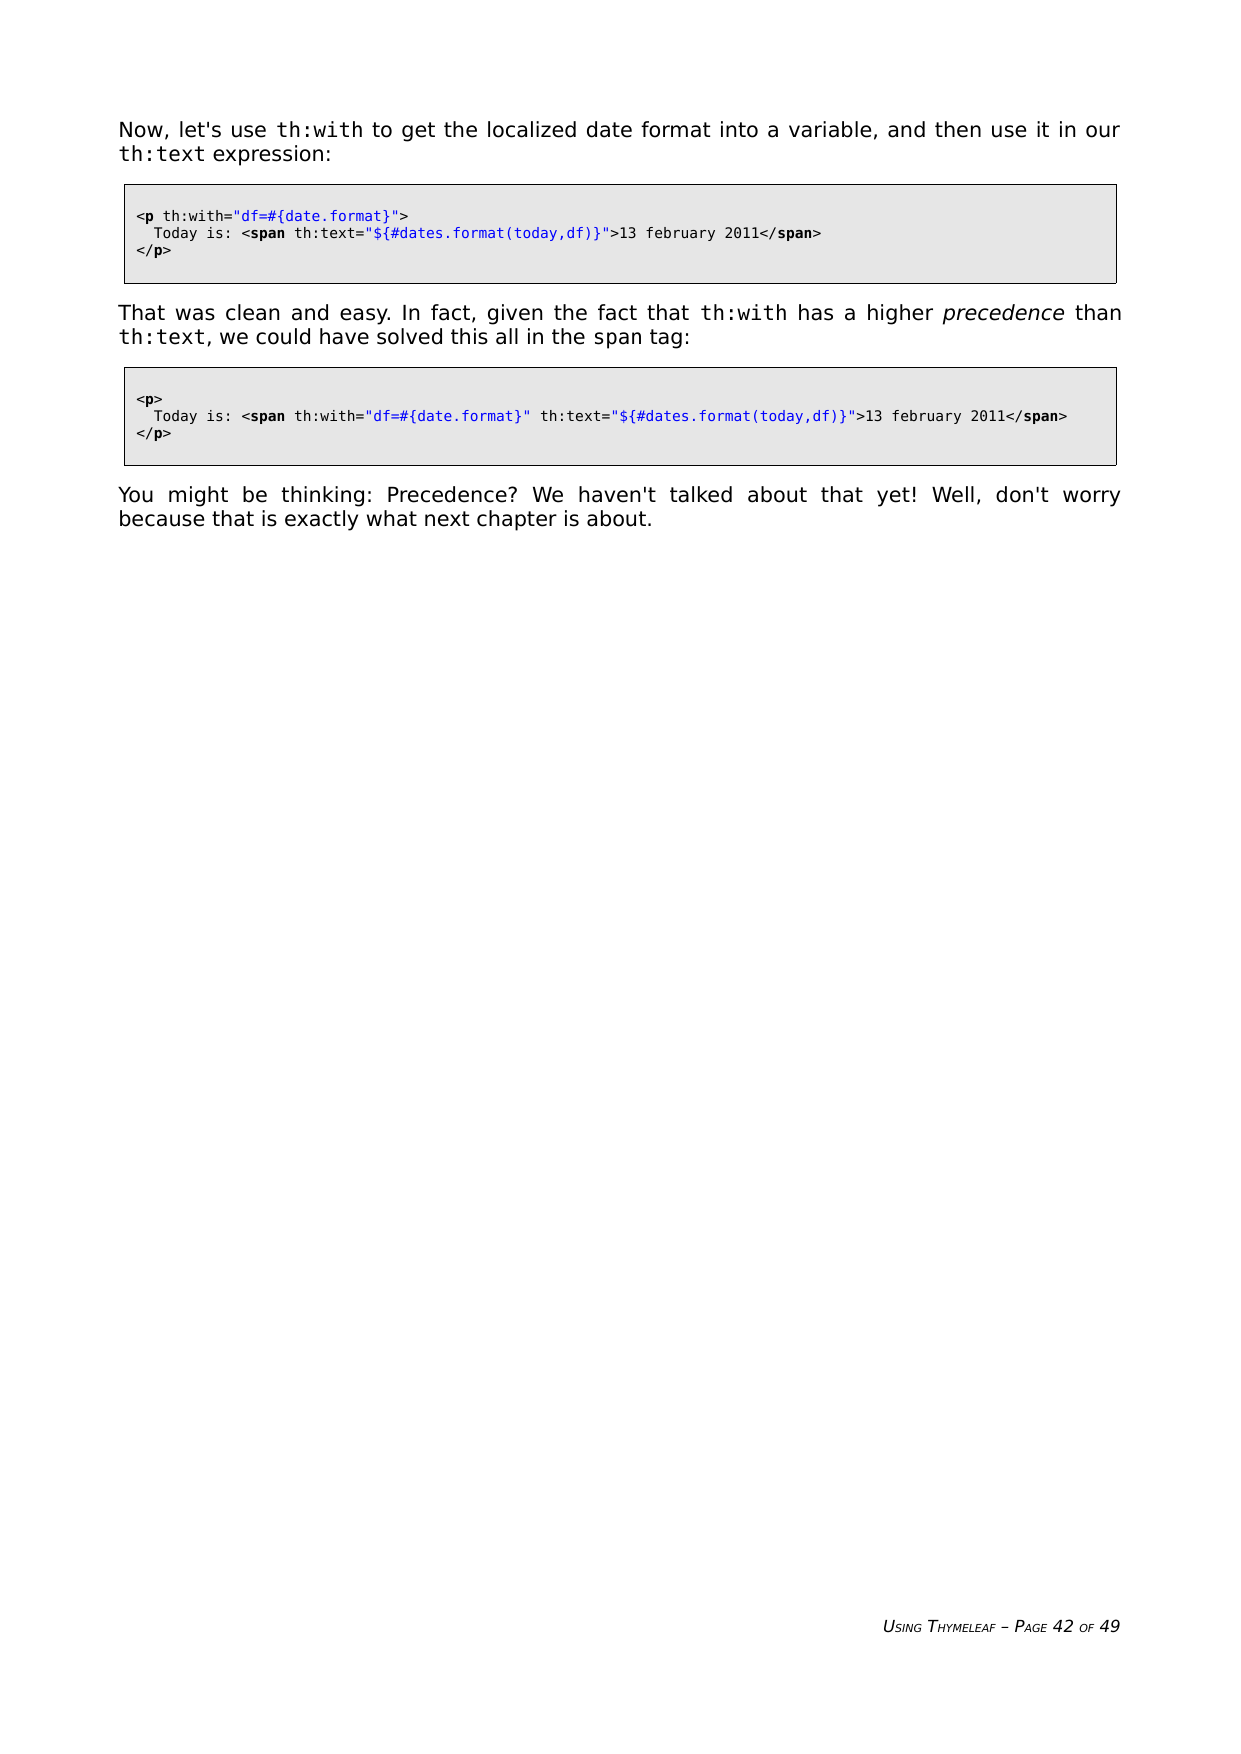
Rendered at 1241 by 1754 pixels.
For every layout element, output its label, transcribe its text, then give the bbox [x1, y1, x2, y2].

text You might be thinking: Precedence? We haven't talked about that yet! Well, don't worry because that is exactly what next chapter is about. [118, 483, 1122, 531]
text Now, let's use th:with to get the localized date format into a variable, and then use it in our th:text expression: [118, 118, 1122, 167]
text That was clean and easy. In fact, given the fact that th:with has a higher precedence than th:text, we could have solved this all in the span tag: [118, 301, 1122, 349]
text <p> Today is: <span th:with="df=#{date.format}" th:text="${#dates.format(today,df)}">13 february 2011</span> </p> [125, 368, 1116, 465]
text <p th:with="df=#{date.format}"> Today is: <span th:text="${#dates.format(today,df)}">13 february 2011</span> </p> [125, 185, 1116, 283]
